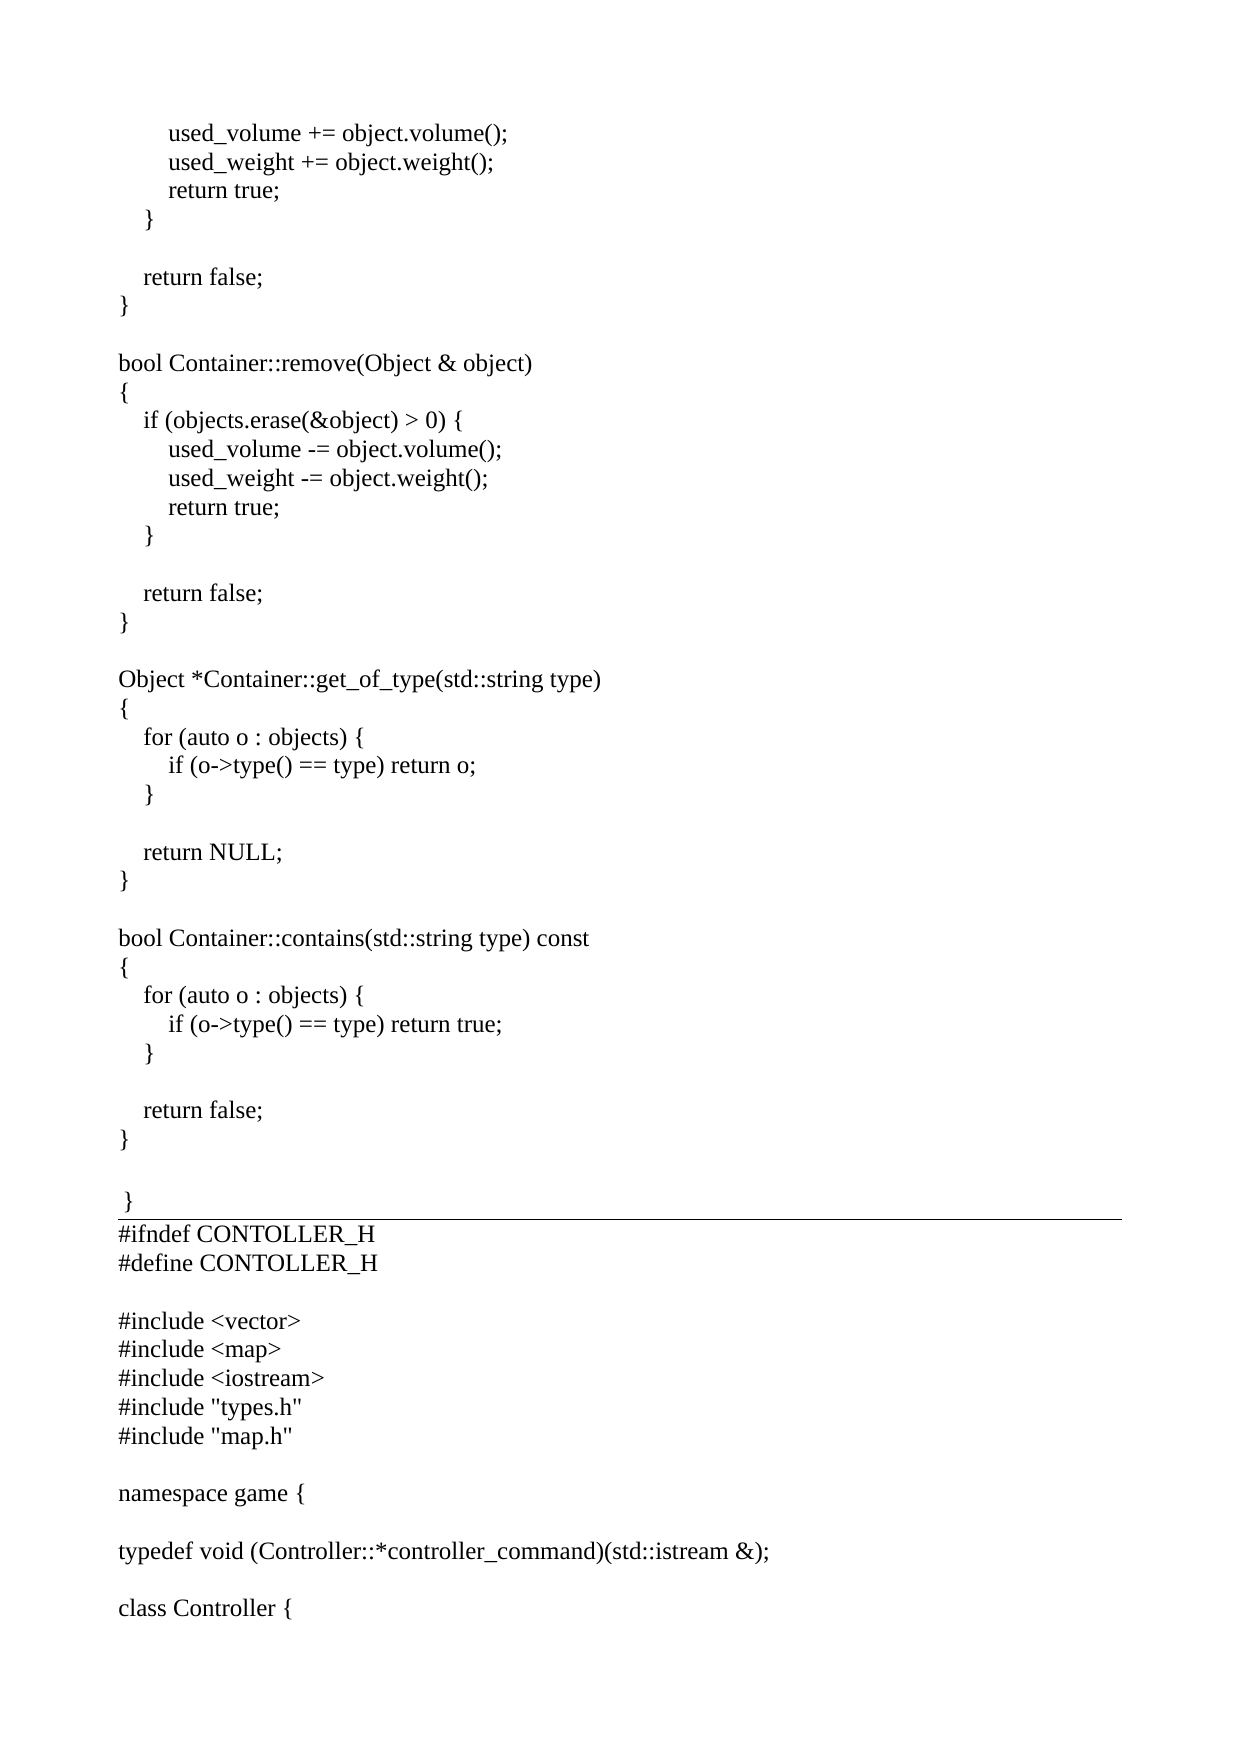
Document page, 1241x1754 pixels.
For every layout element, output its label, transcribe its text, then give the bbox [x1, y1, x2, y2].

text } [118, 866, 1122, 894]
text return false; [118, 262, 1122, 291]
text } [118, 204, 1122, 233]
text used_volume -= object.volume(); [118, 434, 1122, 463]
text bool Container::contains(std::string type) const [118, 923, 1122, 952]
text return true; [118, 492, 1122, 521]
text #define CONTOLLER_H [118, 1248, 1122, 1277]
text } [118, 291, 1122, 319]
text { [118, 377, 1122, 406]
text return false; [118, 578, 1122, 607]
text used_weight -= object.weight(); [118, 463, 1122, 492]
text used_weight += object.weight(); [118, 147, 1122, 176]
text } [118, 1124, 1122, 1153]
text #include <vector> [118, 1306, 1122, 1334]
text typedef void (Controller::*controller_command)(std::istream &); [118, 1536, 1122, 1564]
text if (objects.erase(&object) > 0) { [118, 406, 1122, 434]
text } [118, 779, 1122, 808]
text #ifndef CONTOLLER_H [118, 1220, 1122, 1248]
text class Controller { [118, 1593, 1122, 1622]
text if (o->type() == type) return true; [118, 1009, 1122, 1038]
text for (auto o : objects) { [118, 722, 1122, 751]
text } [118, 1182, 1122, 1219]
text #include "types.h" [118, 1392, 1122, 1421]
text return true; [118, 176, 1122, 204]
text return false; [118, 1096, 1122, 1124]
text #include <map> [118, 1334, 1122, 1363]
text namespace game { [118, 1478, 1122, 1507]
text } [118, 521, 1122, 549]
text for (auto o : objects) { [118, 981, 1122, 1009]
text return NULL; [118, 837, 1122, 866]
text if (o->type() == type) return o; [118, 751, 1122, 779]
text Object *Container::get_of_type(std::string type) [118, 664, 1122, 693]
text #include <iostream> [118, 1363, 1122, 1392]
text #include "map.h" [118, 1421, 1122, 1449]
text used_volume += object.volume(); [118, 118, 1122, 147]
text { [118, 693, 1122, 722]
text { [118, 952, 1122, 981]
text } [118, 607, 1122, 636]
text } [118, 1038, 1122, 1067]
text bool Container::remove(Object & object) [118, 348, 1122, 377]
